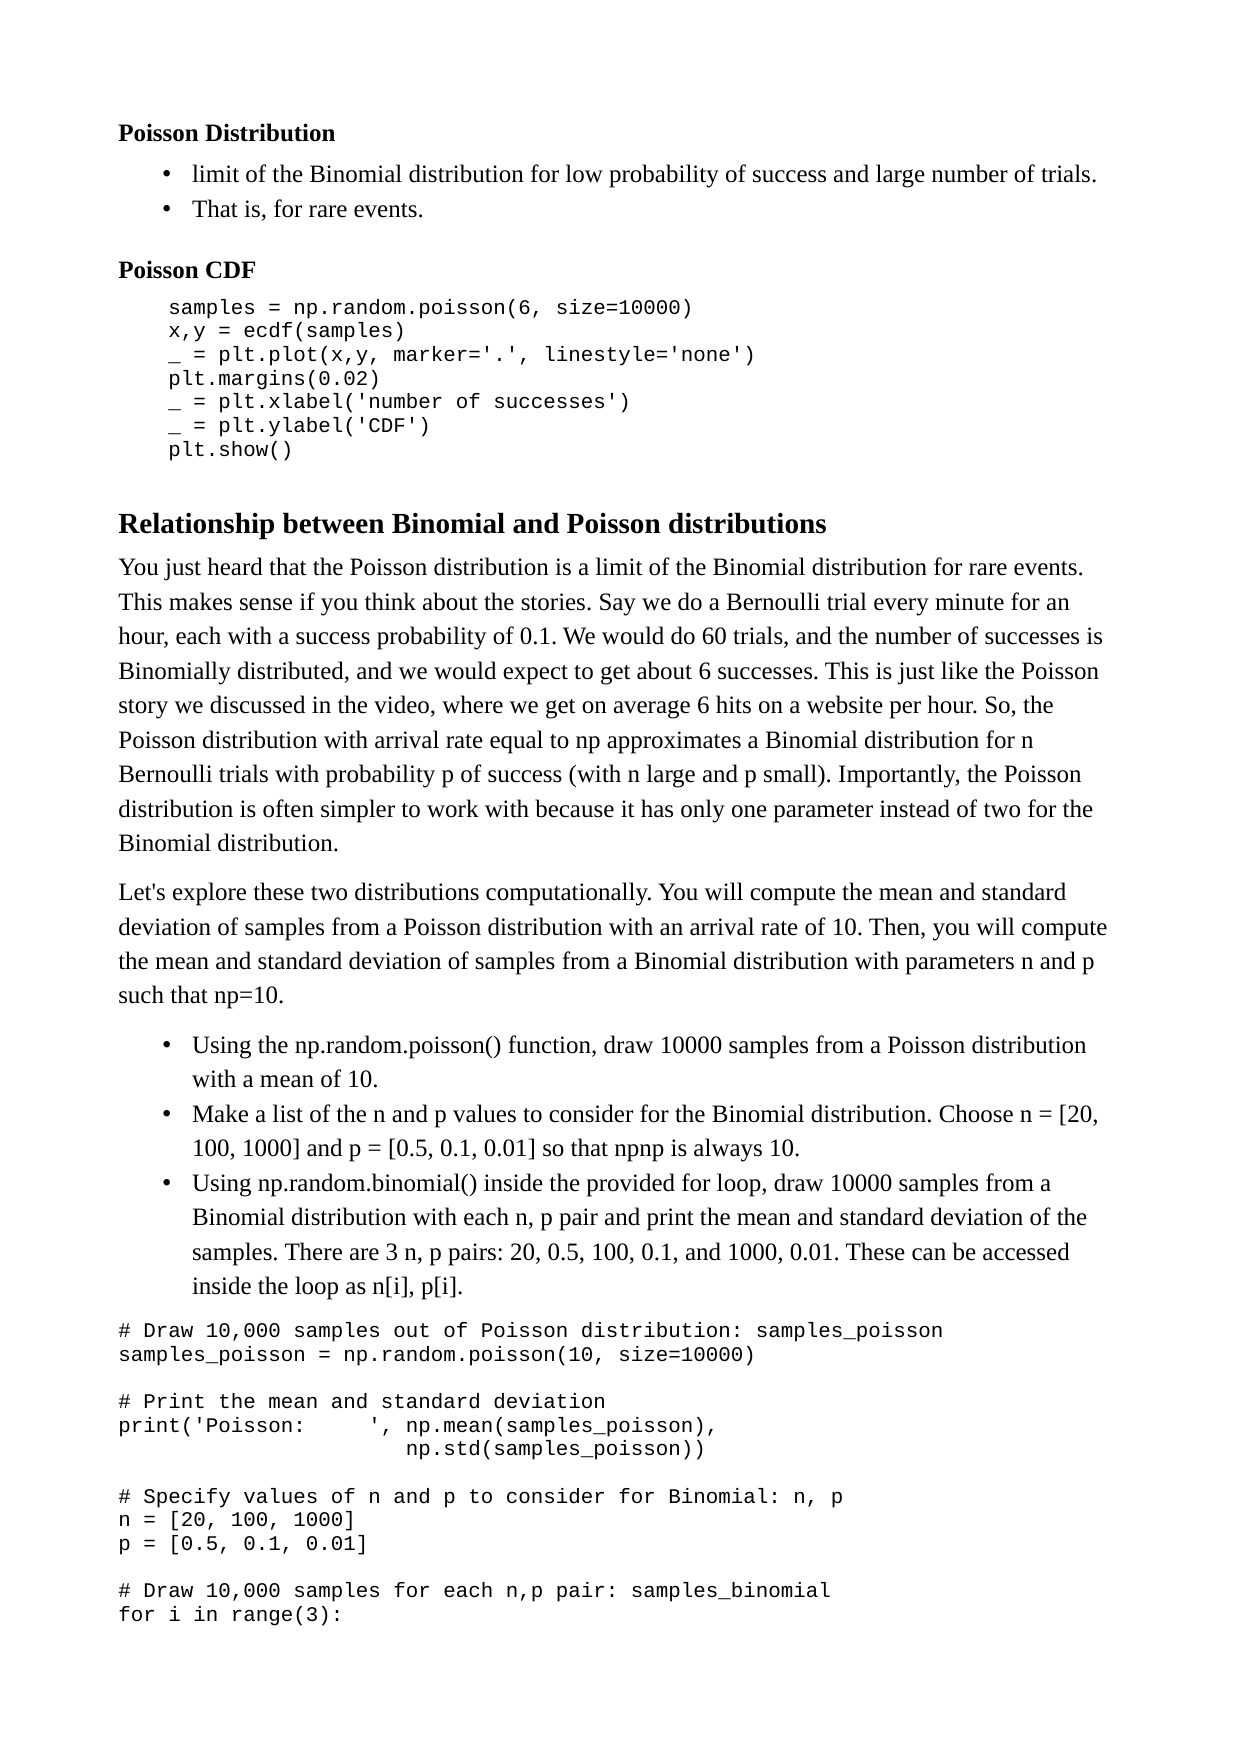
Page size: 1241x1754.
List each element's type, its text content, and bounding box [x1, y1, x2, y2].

text _ = plt.xlabel('number of successes') [118, 391, 1122, 415]
text plt.margins(0.02) [118, 368, 1122, 391]
text p = [0.5, 0.1, 0.01] [118, 1533, 1122, 1557]
text n = [20, 100, 1000] [118, 1509, 1122, 1533]
subtitle Poisson CDF [118, 255, 1122, 284]
text plt.show() [118, 438, 1122, 462]
list limit of the Binomial distribution for low probability of success and large number of trials. [162, 159, 1122, 188]
text _ = plt.ylabel('CDF') [118, 415, 1122, 438]
text np.std(samples_poisson)) [118, 1438, 1122, 1462]
list Using np.random.binomial() inside the provided for loop, draw 10000 samples from a Binomial distribution with each n, p pair and print the mean and standard deviation of the samples. There are 3 n, p pairs: 20, 0.5, 100, 0.1, and 1000, 0.01. These can be accessed inside the loop as n[i], p[i]. [162, 1168, 1122, 1300]
text Let's explore these two distributions computationally. You will compute the mean and standard deviation of samples from a Poisson distribution with an arrival rate of 10. Then, you will compute the mean and standard deviation of samples from a Binomial distribution with parameters n and p such that np=10. [118, 877, 1122, 1009]
text You just heard that the Poisson distribution is a limit of the Binomial distribution for rare events. This makes sense if you think about the stories. Say we do a Bernoulli trial every minute for an hour, each with a success probability of 0.1. We would do 60 trials, and the number of successes is Binomially distributed, and we would expect to get about 6 successes. This is just like the Poisson story we discussed in the video, where we get on average 6 hits on a website per hour. So, the Poisson distribution with arrival rate equal to np approximates a Binomial distribution for n Bernoulli trials with probability p of success (with n large and p small). Importantly, the Poisson distribution is often simpler to work with because it has only one parameter instead of two for the Binomial distribution. [118, 552, 1122, 857]
text for i in range(3): [118, 1604, 1122, 1627]
list Using the np.random.poisson() function, draw 10000 samples from a Poisson distribution with a mean of 10. [162, 1030, 1122, 1093]
list That is, for rare events. [162, 194, 1122, 223]
text print('Poisson: ', np.mean(samples_poisson), [118, 1415, 1122, 1438]
text # Specify values of n and p to consider for Binomial: n, p [118, 1486, 1122, 1509]
text # Draw 10,000 samples for each n,p pair: samples_binomial [118, 1580, 1122, 1604]
text _ = plt.plot(x,y, marker='.', linestyle='none') [118, 344, 1122, 368]
subtitle Relationship between Binomial and Poisson distributions [118, 506, 1122, 540]
text samples = np.random.poisson(6, size=10000) [118, 297, 1122, 320]
text # Print the mean and standard deviation [118, 1391, 1122, 1415]
text # Draw 10,000 samples out of Poisson distribution: samples_poisson [118, 1320, 1122, 1344]
list Make a list of the n and p values to consider for the Binomial distribution. Choose n = [20, 100, 1000] and p = [0.5, 0.1, 0.01] so that npnp is always 10. [162, 1099, 1122, 1162]
text samples_poisson = np.random.poisson(10, size=10000) [118, 1344, 1122, 1367]
text x,y = ecdf(samples) [118, 320, 1122, 344]
subtitle Poisson Distribution [118, 118, 1122, 147]
